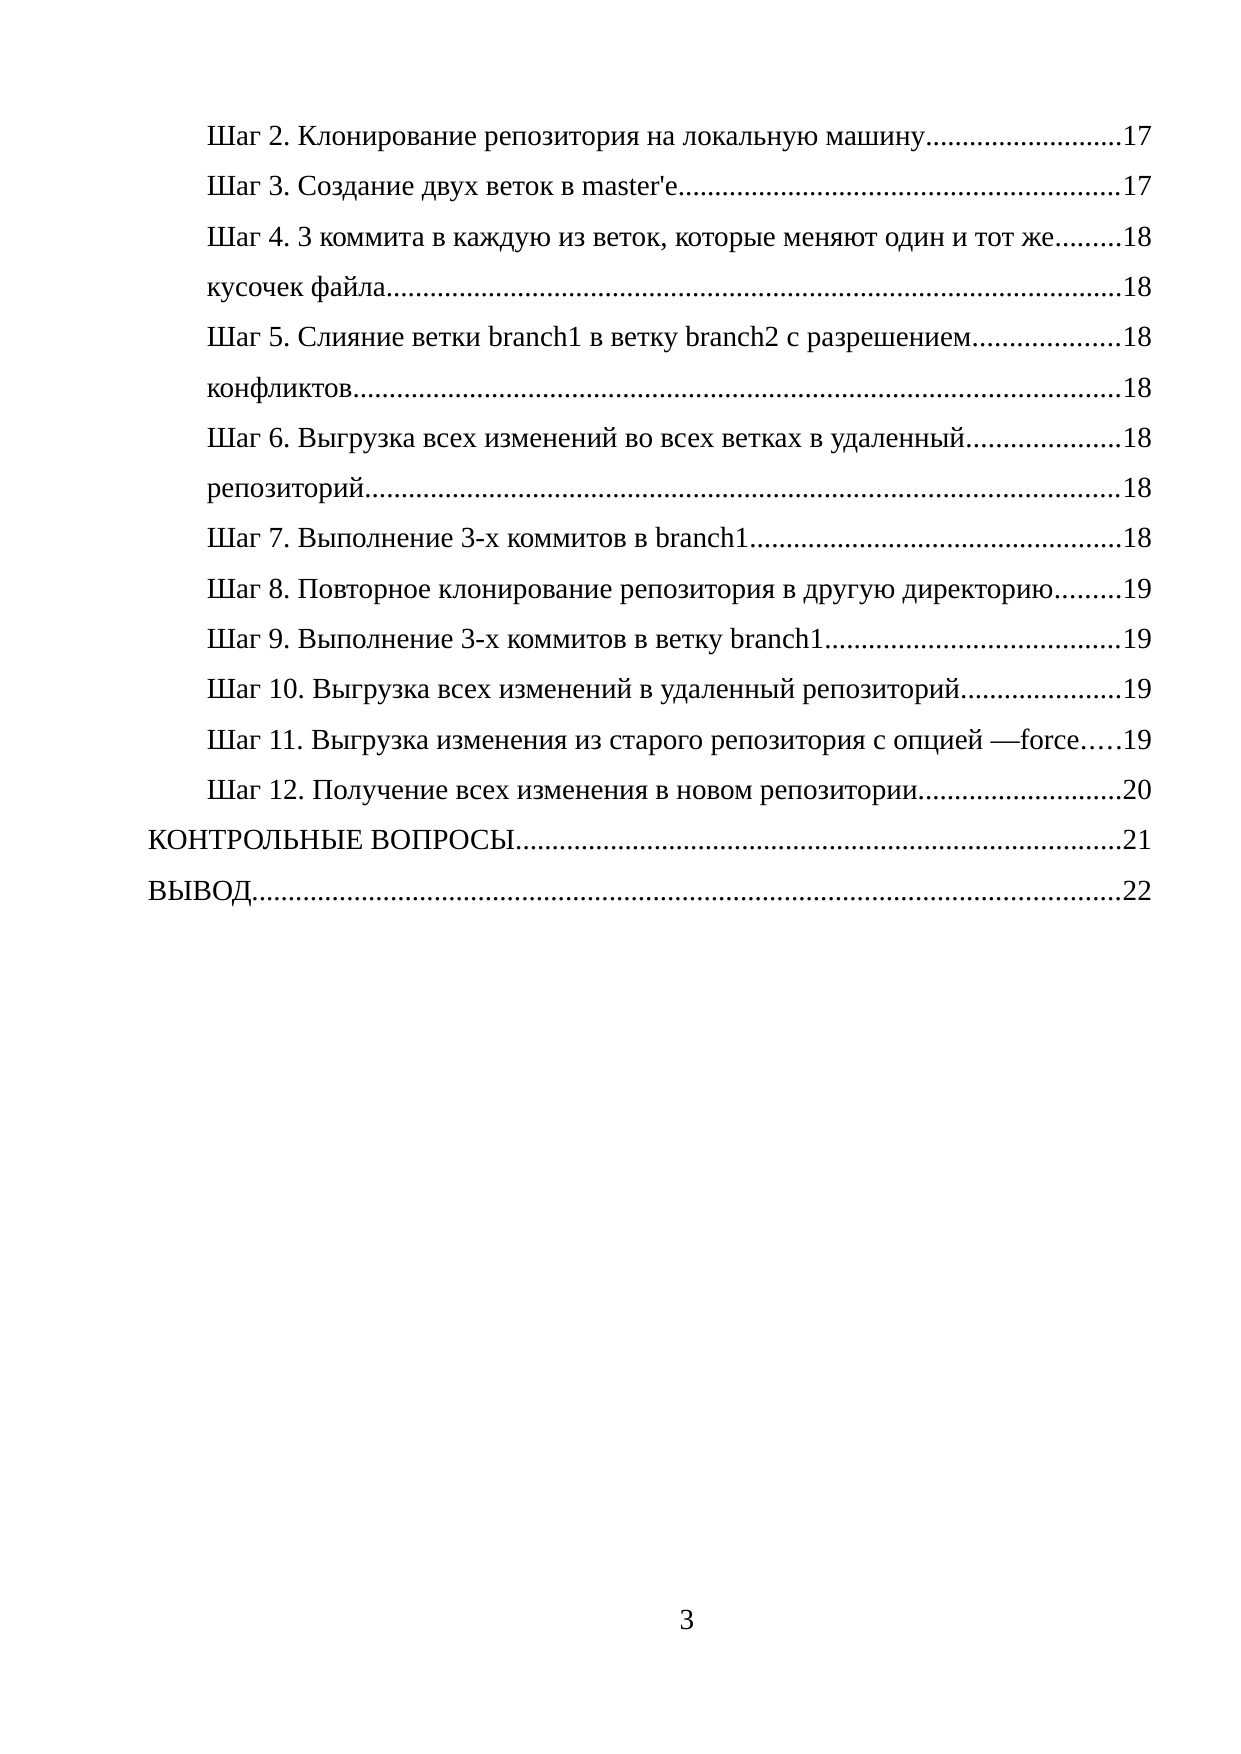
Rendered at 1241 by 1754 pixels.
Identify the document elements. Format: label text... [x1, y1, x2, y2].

text Шаг 9. Выполнение 3-х коммитов в ветку branch1 19 [207, 621, 1152, 655]
text Шаг 6. Выгрузка всех изменений во всех ветках в удаленный 18 [207, 420, 1152, 453]
text репозиторий 18 [207, 470, 1152, 504]
text Шаг 10. Выгрузка всех изменений в удаленный репозиторий 19 [207, 672, 1152, 705]
text конфликтов 18 [207, 370, 1152, 403]
text Шаг 4. 3 коммита в каждую из веток, которые меняют один и тот же 18 [207, 219, 1152, 252]
text кусочек файла 18 [207, 269, 1152, 303]
text Шаг 2. Клонирование репозитория на локальную машину 17 [207, 118, 1152, 152]
text Шаг 12. Получение всех изменения в новом репозитории 20 [207, 772, 1152, 806]
text Шаг 8. Повторное клонирование репозитория в другую директорию 19 [207, 571, 1152, 604]
text Шаг 7. Выполнение 3-х коммитов в branch1 18 [207, 521, 1152, 554]
text ВЫВОД 22 [148, 873, 1152, 906]
text Шаг 5. Слияние ветки branch1 в ветку branch2 с разрешением 18 [207, 319, 1152, 353]
text Шаг 3. Создание двух веток в master'е 17 [207, 168, 1152, 202]
text Шаг 11. Выгрузка изменения из старого репозитория с опцией —force 19 [207, 722, 1152, 755]
text КОНТРОЛЬНЫЕ ВОПРОСЫ 21 [148, 822, 1152, 856]
